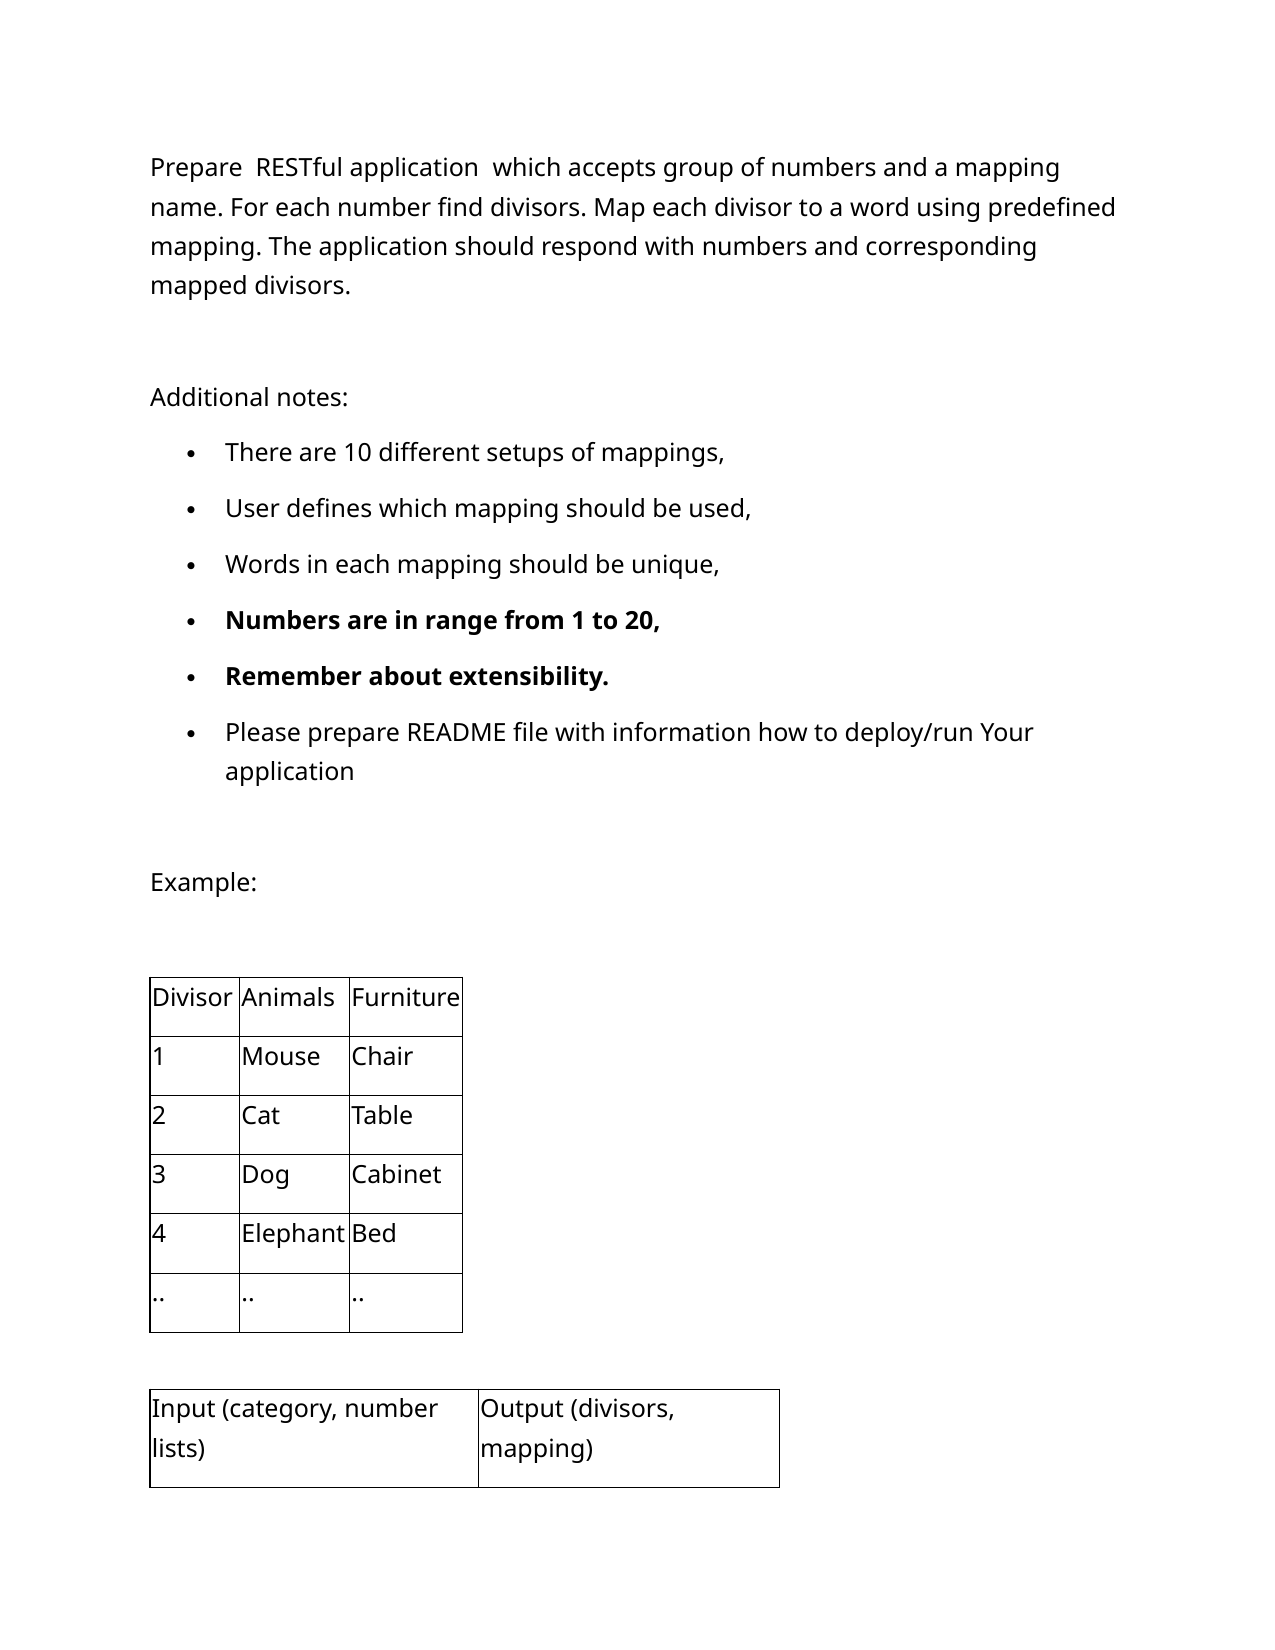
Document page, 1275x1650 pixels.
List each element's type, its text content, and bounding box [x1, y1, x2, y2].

table_header Divisor [151, 978, 239, 1036]
list User defines which mapping should be used, [187, 491, 1125, 525]
table_cell .. [151, 1274, 239, 1332]
list There are 10 different setups of mappings, [187, 435, 1125, 469]
table_cell Bed [350, 1214, 462, 1272]
table_cell Table [350, 1096, 462, 1154]
table_cell 1 [151, 1037, 239, 1095]
table_cell Cabinet [350, 1155, 462, 1213]
table_cell .. [350, 1274, 462, 1332]
table_header Animals [240, 978, 349, 1036]
table_cell 2 [151, 1096, 239, 1154]
table_cell .. [240, 1274, 349, 1332]
table_cell Chair [350, 1037, 462, 1095]
table_header Input (category, number lists) [151, 1390, 478, 1487]
list Remember about extensibility. [187, 658, 1125, 692]
text Example: [150, 865, 1125, 899]
text Additional notes: [150, 379, 1125, 413]
table_header Furniture [350, 978, 462, 1036]
table_cell Mouse [240, 1037, 349, 1095]
list Please prepare README file with information how to deploy/run Your application [187, 714, 1125, 787]
table_cell 3 [151, 1155, 239, 1213]
table_cell Cat [240, 1096, 349, 1154]
table_header Output (divisors, mapping) [479, 1390, 779, 1487]
list Words in each mapping should be unique, [187, 547, 1125, 581]
table_cell 4 [151, 1214, 239, 1272]
text Prepare RESTful application which accepts group of numbers and a mapping name. For each number find divisors. Map each divisor to a word using predefined mapping. The application should respond with numbers and corresponding mapped divisors. [150, 150, 1125, 302]
table_cell Dog [240, 1155, 349, 1213]
list Numbers are in range from 1 to 20, [187, 602, 1125, 637]
table_cell Elephant [240, 1214, 349, 1272]
